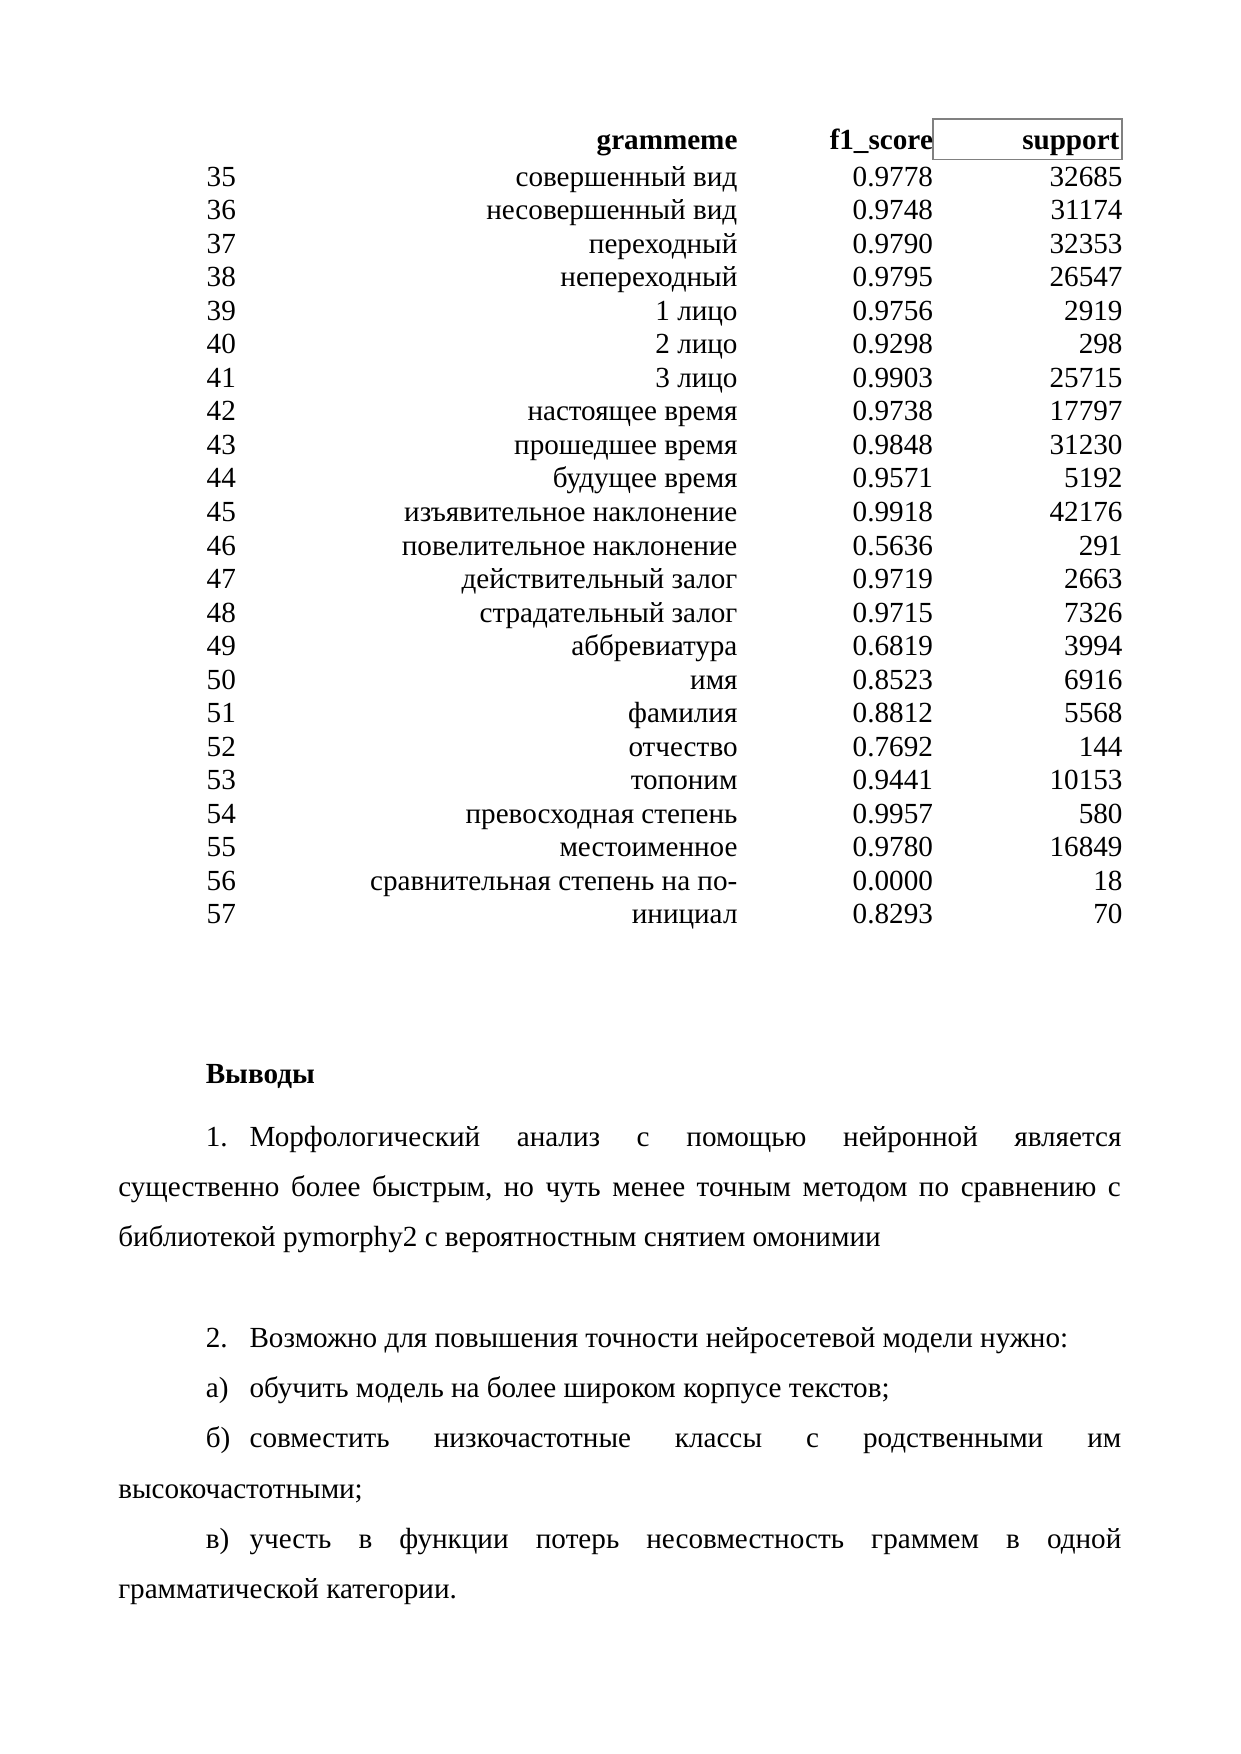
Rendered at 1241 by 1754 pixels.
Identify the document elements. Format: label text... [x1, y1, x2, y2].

table_cell настоящее время [236, 394, 737, 427]
table_cell 0.9738 [737, 394, 932, 427]
table_cell 70 [933, 897, 1122, 930]
table_cell 17797 [933, 394, 1122, 427]
table_cell переходный [236, 226, 737, 259]
table_cell 0.9715 [737, 595, 932, 628]
table_cell 7326 [933, 595, 1122, 628]
table_cell 32353 [933, 226, 1122, 259]
table_cell 40 [118, 326, 236, 360]
table_cell 0.9441 [737, 763, 932, 796]
table_cell 0.9748 [737, 192, 932, 226]
table_cell 0.8523 [737, 662, 932, 695]
table_cell повелительное наклонение [236, 528, 737, 561]
table_cell 37 [118, 226, 236, 259]
table_cell 291 [933, 528, 1122, 561]
table_cell 49 [118, 628, 236, 662]
table_cell действительный залог [236, 561, 737, 595]
table_cell 0.9848 [737, 427, 932, 461]
table_cell 10153 [933, 763, 1122, 796]
table_cell 53 [118, 763, 236, 796]
table_cell 0.9756 [737, 293, 932, 326]
table_header grammeme [236, 118, 737, 159]
table_cell страдательный залог [236, 595, 737, 628]
table_cell инициал [236, 897, 737, 930]
table_cell 57 [118, 897, 236, 930]
table_cell 1 лицо [236, 293, 737, 326]
table_cell отчество [236, 729, 737, 762]
table_cell несовершенный вид [236, 192, 737, 226]
table_cell 51 [118, 695, 236, 729]
table_cell местоименное [236, 830, 737, 863]
table_cell 36 [118, 192, 236, 226]
table_cell 39 [118, 293, 236, 326]
table_cell 2663 [933, 561, 1122, 595]
table_cell 41 [118, 360, 236, 393]
table_cell 0.0000 [737, 863, 932, 897]
table_cell 35 [118, 159, 236, 192]
text в) учесть в функции потерь несовместность граммем в одной грамматической категории. [118, 1521, 1122, 1605]
table_cell 0.9719 [737, 561, 932, 595]
table_cell аббревиатура [236, 628, 737, 662]
table_cell 0.9571 [737, 461, 932, 494]
table_cell 0.9790 [737, 226, 932, 259]
table_cell 0.6819 [737, 628, 932, 662]
table_cell превосходная степень [236, 796, 737, 829]
table_cell 3994 [933, 628, 1122, 662]
table_cell 0.9780 [737, 830, 932, 863]
table_cell 38 [118, 259, 236, 293]
table_cell фамилия [236, 695, 737, 729]
text 2. Возможно для повышения точности нейросетевой модели нужно: [118, 1320, 1122, 1353]
table_cell 44 [118, 461, 236, 494]
table_cell 144 [933, 729, 1122, 762]
table_cell непереходный [236, 259, 737, 293]
table_cell 0.8812 [737, 695, 932, 729]
table_cell 50 [118, 662, 236, 695]
table_cell будущее время [236, 461, 737, 494]
table_cell 31230 [933, 427, 1122, 461]
table_cell 42 [118, 394, 236, 427]
table_cell 580 [933, 796, 1122, 829]
table_header support [934, 120, 1121, 159]
table_cell 42176 [933, 494, 1122, 528]
table_cell 6916 [933, 662, 1122, 695]
table_cell 0.9903 [737, 360, 932, 393]
table_cell 46 [118, 528, 236, 561]
text а) обучить модель на более широком корпусе текстов; [118, 1370, 1122, 1404]
table_cell 54 [118, 796, 236, 829]
table_header [118, 118, 236, 159]
table_cell 0.8293 [737, 897, 932, 930]
table_cell топоним [236, 763, 737, 796]
table_cell 3 лицо [236, 360, 737, 393]
table_cell 5568 [933, 695, 1122, 729]
table_cell 31174 [933, 192, 1122, 226]
table_cell 0.9918 [737, 494, 932, 528]
table_cell имя [236, 662, 737, 695]
table_cell 43 [118, 427, 236, 461]
table_cell 5192 [933, 461, 1122, 494]
table_cell 2919 [933, 293, 1122, 326]
subtitle Выводы [206, 1056, 1122, 1089]
table_cell 0.9298 [737, 326, 932, 360]
table_cell 298 [933, 326, 1122, 360]
table_cell 52 [118, 729, 236, 762]
table_cell изъявительное наклонение [236, 494, 737, 528]
text б) совместить низкочастотные классы с родственными им высокочастотными; [118, 1421, 1122, 1504]
table_cell 0.9795 [737, 259, 932, 293]
table_cell 0.7692 [737, 729, 932, 762]
table_cell совершенный вид [236, 159, 737, 192]
table_cell 25715 [933, 360, 1122, 393]
table_cell 16849 [933, 830, 1122, 863]
table_cell прошедшее время [236, 427, 737, 461]
table_cell 32685 [933, 160, 1122, 192]
table_cell 26547 [933, 259, 1122, 293]
table_cell сравнительная степень на по- [236, 863, 737, 897]
table_cell 47 [118, 561, 236, 595]
text 1. Морфологический анализ с помощью нейронной является существенно более быстрым, но чуть менее точным методом по сравнению с библиотекой pymorphy2 с вероятностным снятием омонимии [118, 1119, 1122, 1253]
table_cell 18 [933, 863, 1122, 897]
table_cell 45 [118, 494, 236, 528]
table_cell 48 [118, 595, 236, 628]
table_cell 2 лицо [236, 326, 737, 360]
table_cell 56 [118, 863, 236, 897]
table_cell 55 [118, 830, 236, 863]
table_cell 0.9957 [737, 796, 932, 829]
table_cell 0.5636 [737, 528, 932, 561]
table_header f1_score [737, 118, 932, 159]
table_cell 0.9778 [737, 159, 932, 192]
